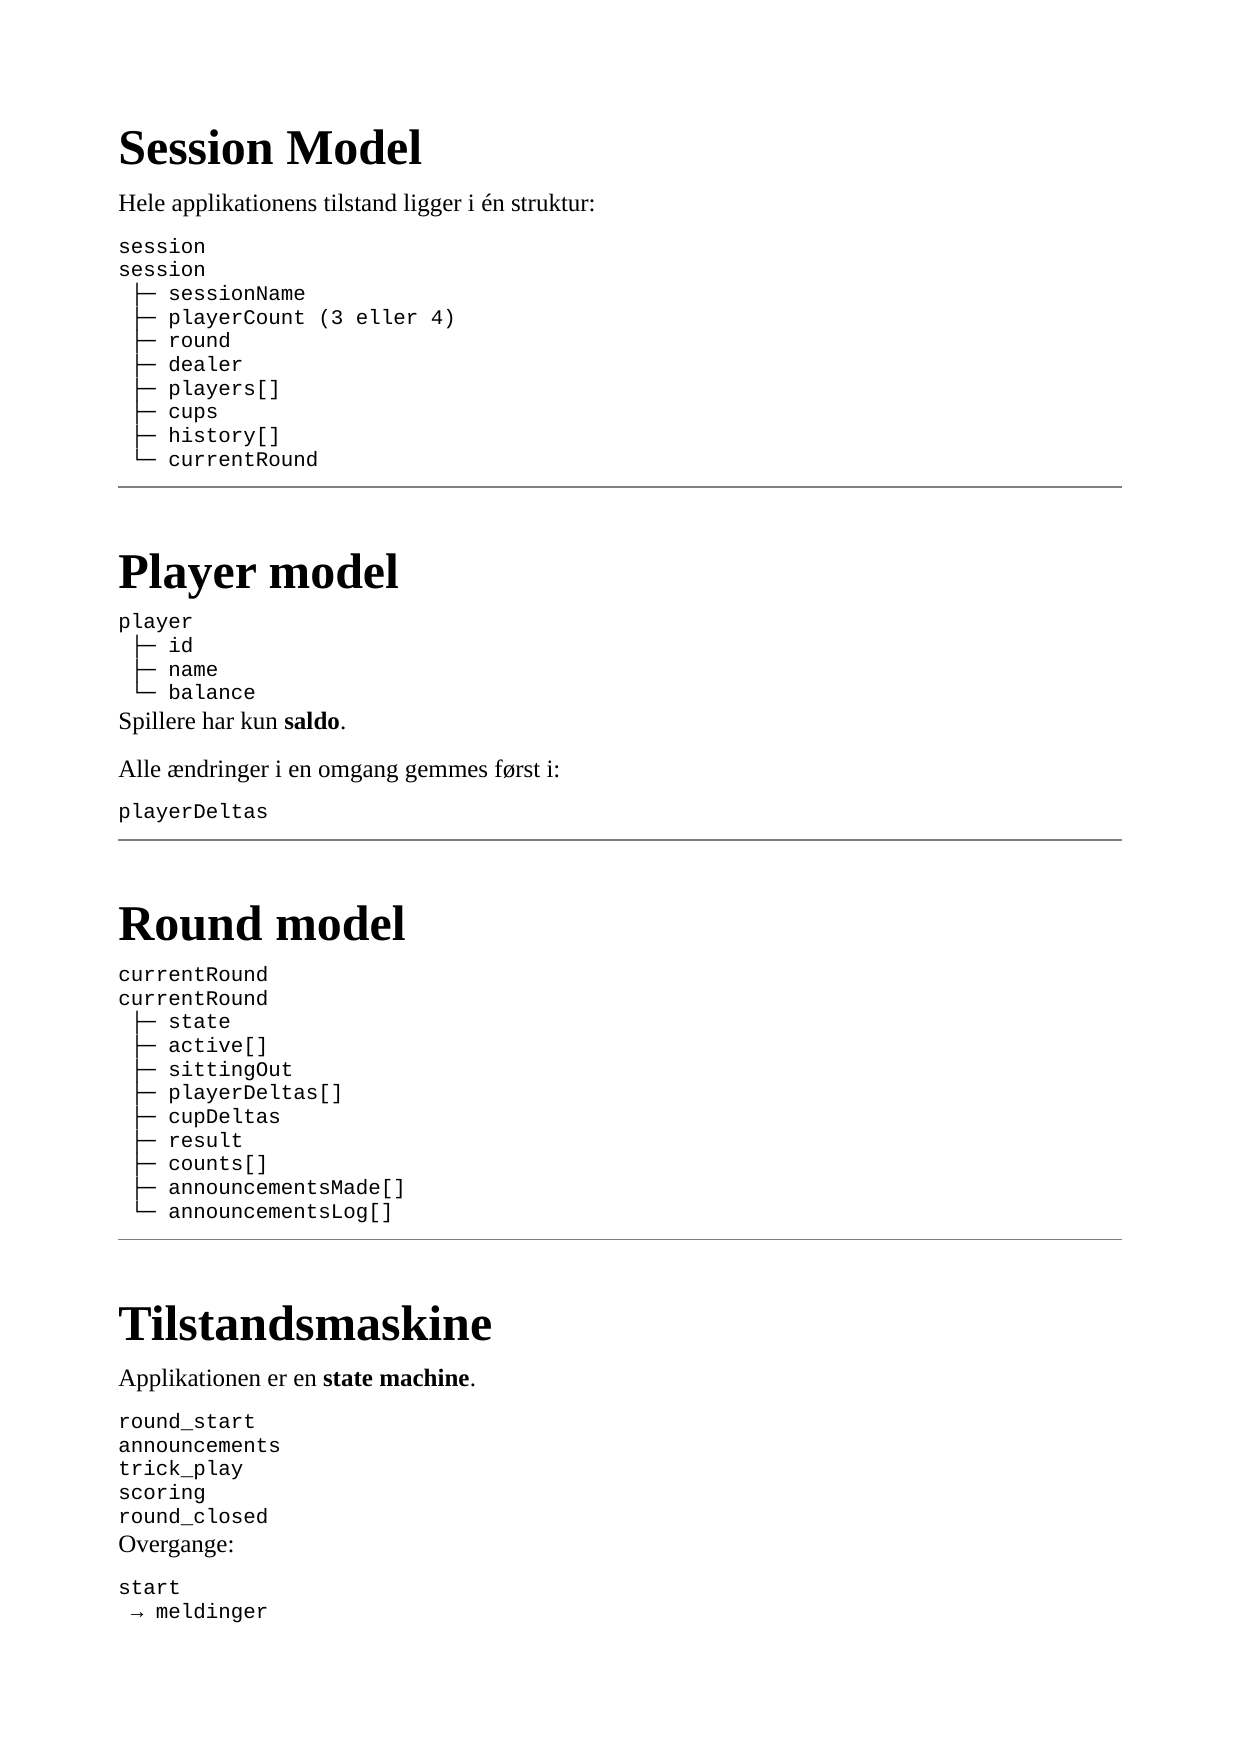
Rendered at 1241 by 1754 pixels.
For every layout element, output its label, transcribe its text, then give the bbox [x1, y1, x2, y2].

text ├─ cups [118, 401, 1122, 425]
text Alle ændringer i en omgang gemmes først i: [118, 754, 1122, 782]
text player [118, 611, 1122, 635]
text announcements [118, 1435, 1122, 1458]
text ├─ round [118, 330, 1122, 354]
text ├─ active[] [118, 1035, 1122, 1059]
text trick_play [118, 1458, 1122, 1482]
text ├─ history[] [137, 425, 1122, 448]
text ├─ name [137, 659, 1122, 682]
text ├─ players[] [118, 378, 136, 401]
text → meldinger [118, 1601, 1122, 1624]
text ├─ counts[] [118, 1153, 1122, 1177]
text └─ currentRound [118, 448, 1122, 472]
text ├─ id [118, 635, 1122, 659]
subtitle Tilstandsmaskine [118, 1293, 1122, 1351]
text start [118, 1577, 1122, 1601]
text Spillere har kun saldo. [118, 706, 1122, 735]
subtitle Player model [118, 541, 1122, 599]
text ├─ sittingOut [137, 1059, 1122, 1082]
text round_closed [118, 1506, 1122, 1529]
text ├─ announcementsMade[] [118, 1177, 1122, 1201]
text session [118, 236, 1122, 259]
text ├─ state [118, 1011, 1122, 1035]
text Applikationen er en state machine. [118, 1363, 1122, 1392]
text ├─ result [137, 1130, 1122, 1153]
text playerDeltas [118, 801, 1122, 825]
text ├─ name [118, 659, 136, 682]
text └─ announcementsLog[] [118, 1201, 1122, 1224]
text ├─ sessionName [118, 283, 1122, 307]
text ├─ history[] [118, 425, 136, 448]
text ├─ cupDeltas [118, 1106, 1122, 1130]
subtitle Session Model [118, 118, 1122, 176]
text currentRound [118, 964, 1122, 988]
text ├─ players[] [137, 378, 1122, 401]
text ├─ playerDeltas[] [118, 1082, 1122, 1106]
text ├─ playerCount (3 eller 4) [137, 307, 1122, 330]
text └─ balance [118, 682, 1122, 706]
text Hele applikationens tilstand ligger i én struktur: [118, 188, 1122, 217]
text ├─ dealer [118, 354, 1122, 378]
text scoring [118, 1482, 1122, 1506]
text ├─ result [118, 1130, 136, 1153]
text round_start [118, 1411, 1122, 1435]
subtitle Round model [118, 894, 1122, 952]
text Overgange: [118, 1529, 1122, 1558]
text ├─ sittingOut [118, 1059, 136, 1082]
text currentRound [118, 988, 1122, 1011]
text session [118, 259, 1122, 283]
